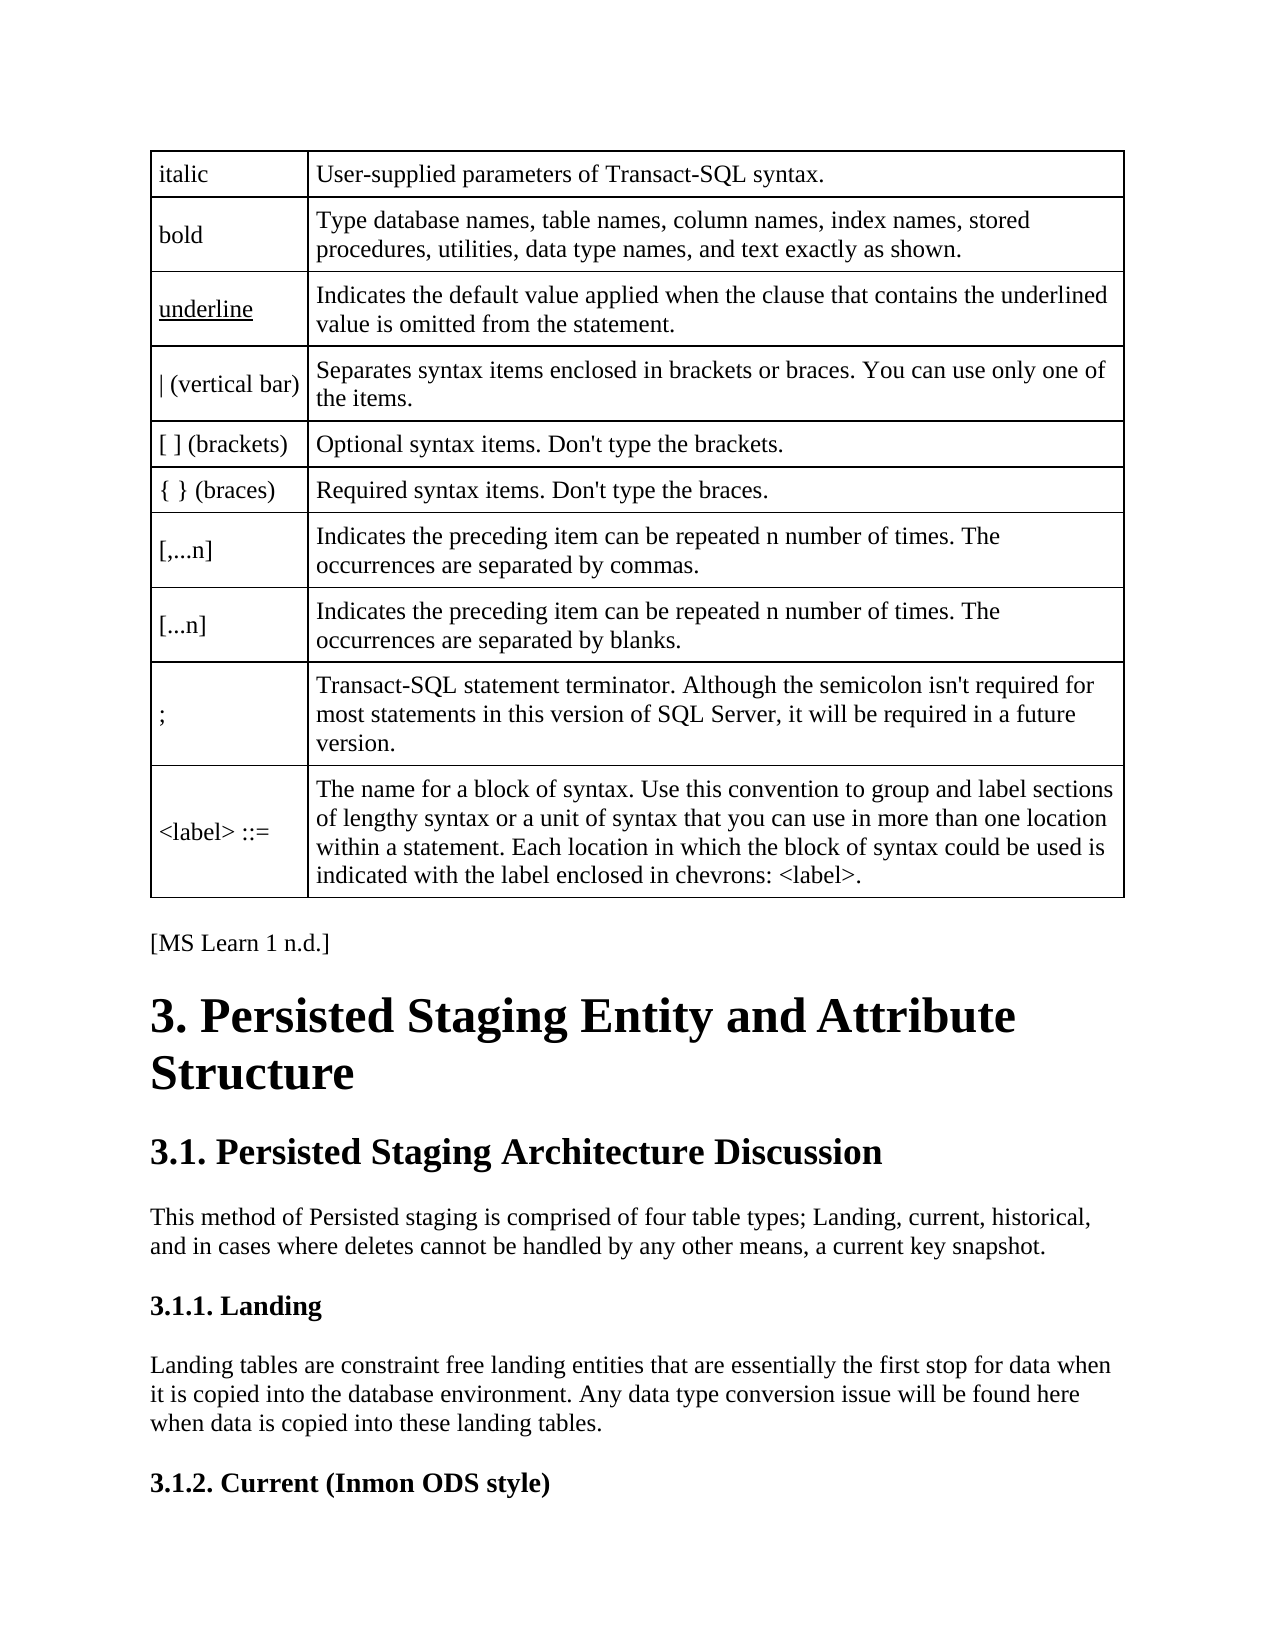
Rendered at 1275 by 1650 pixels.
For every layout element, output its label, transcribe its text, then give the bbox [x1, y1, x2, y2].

table_cell Transact-SQL statement terminator. Although the semicolon isn't required for most statements in this version of SQL Server, it will be required in a future version. [309, 663, 1123, 765]
table_cell Type database names, table names, column names, index names, stored procedures, utilities, data type names, and text exactly as shown. [309, 198, 1123, 271]
table_cell ; [152, 663, 307, 765]
table_cell Optional syntax items. Don't type the brackets. [309, 422, 1123, 466]
table_cell User-supplied parameters of Transact-SQL syntax. [309, 152, 1123, 196]
table_cell { } (braces) [152, 468, 307, 512]
subtitle 3.1.2. Current (Inmon ODS style) [150, 1466, 1125, 1498]
table_cell Indicates the default value applied when the clause that contains the underlined value is omitted from the statement. [309, 272, 1123, 345]
text [MS Learn 1 n.d.] [150, 928, 1125, 956]
table_cell bold [152, 198, 307, 271]
table_cell [...n] [152, 588, 307, 661]
table_cell | (vertical bar) [152, 347, 307, 420]
table_cell Required syntax items. Don't type the braces. [309, 468, 1123, 512]
table_cell [ ] (brackets) [152, 422, 307, 466]
table_cell underline [152, 272, 307, 345]
table_cell The name for a block of syntax. Use this convention to group and label sections of lengthy syntax or a unit of syntax that you can use in more than one location within a statement. Each location in which the block of syntax could be used is indicated with the label enclosed in chevrons: <label>. [309, 766, 1123, 897]
table_cell italic [152, 152, 307, 196]
table_cell [,...n] [152, 513, 307, 587]
subtitle 3.1.1. Landing [150, 1289, 1125, 1321]
table_cell Indicates the preceding item can be repeated n number of times. The occurrences are separated by commas. [309, 513, 1123, 587]
text This method of Persisted staging is comprised of four table types; Landing, current, historical, and in cases where deletes cannot be handled by any other means, a current key snapshot. [150, 1202, 1125, 1259]
table_cell <label> ::= [152, 766, 307, 897]
table_cell Separates syntax items enclosed in brackets or braces. You can use only one of the items. [309, 347, 1123, 420]
table_cell Indicates the preceding item can be repeated n number of times. The occurrences are separated by blanks. [309, 588, 1123, 661]
subtitle 3.1. Persisted Staging Architecture Discussion [150, 1130, 1125, 1173]
subtitle 3. Persisted Staging Entity and Attribute Structure [150, 986, 1125, 1101]
text Landing tables are constraint free landing entities that are essentially the first stop for data when it is copied into the database environment. Any data type conversion issue will be found here when data is copied into these landing tables. [150, 1350, 1125, 1436]
